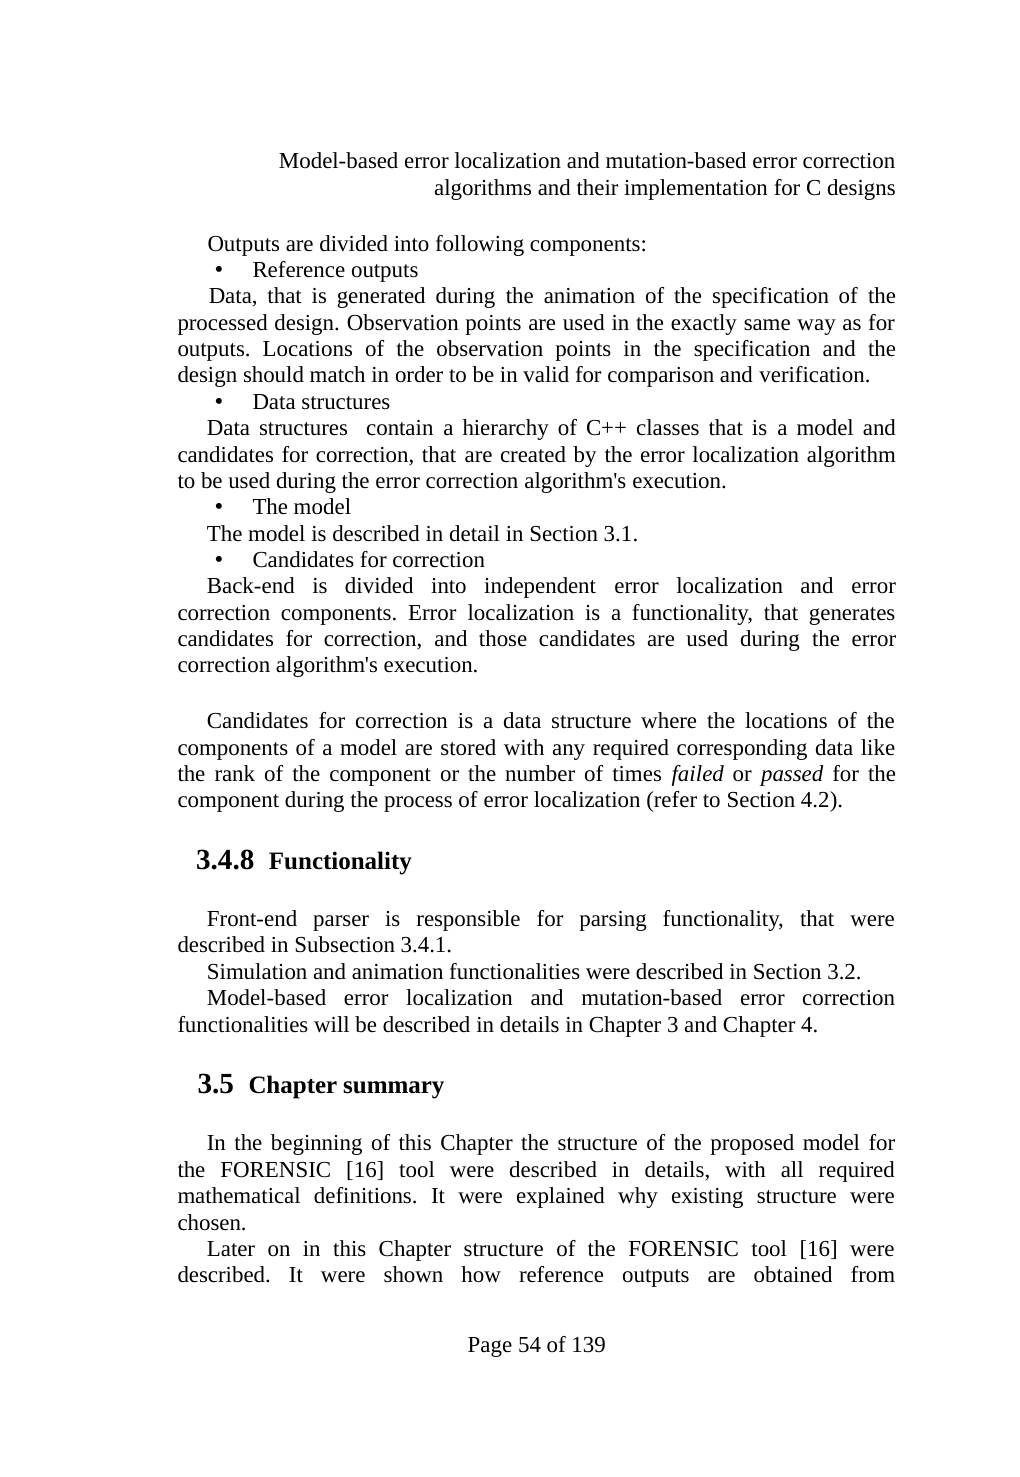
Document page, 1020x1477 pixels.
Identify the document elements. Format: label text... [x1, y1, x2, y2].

text Candidates for correction is a data structure where the locations of the components of a model are stored with any required corresponding data like the rank of the component or the number of times failed or passed for the component during the process of error localization (refer to Section 4.2). [177, 707, 896, 813]
text Later on in this Chapter structure of the FORENSIC tool [16] were described. It were shown how reference outputs are obtained from [177, 1235, 896, 1288]
text Model-based error localization and mutation-based error correction functionalities will be described in details in Chapter 3 and Chapter 4. [177, 984, 896, 1037]
text Data, that is generated during the animation of the specification of the processed design. Observation points are used in the exactly same way as for outputs. Locations of the observation points in the specification and the design should match in order to be in valid for comparison and verification. [177, 282, 896, 388]
subtitle Functionality [188, 842, 896, 876]
text Data structures contain a hierarchy of C++ classes that is a model and candidates for correction, that are created by the error localization algorithm to be used during the error correction algorithm's execution. [177, 414, 896, 493]
list The model [215, 493, 896, 520]
text Simulation and animation functionalities were described in Section 3.2. [177, 958, 896, 984]
text Front-end parser is responsible for parsing functionality, that were described in Subsection 3.4.1. [177, 905, 896, 958]
text In the beginning of this Chapter the structure of the proposed model for the FORENSIC [16] tool were described in details, with all required mathematical definitions. It were explained why existing structure were chosen. [177, 1129, 896, 1235]
list Candidates for correction [215, 546, 896, 572]
list Data structures [215, 388, 896, 414]
text The model is described in detail in Section 3.1. [177, 520, 896, 546]
list Reference outputs [215, 256, 896, 282]
text Back-end is divided into independent error localization and error correction components. Error localization is a functionality, that generates candidates for correction, and those candidates are used during the error correction algorithm's execution. [177, 572, 896, 678]
subtitle Chapter summary [190, 1066, 896, 1100]
text Outputs are divided into following components: [177, 230, 896, 256]
